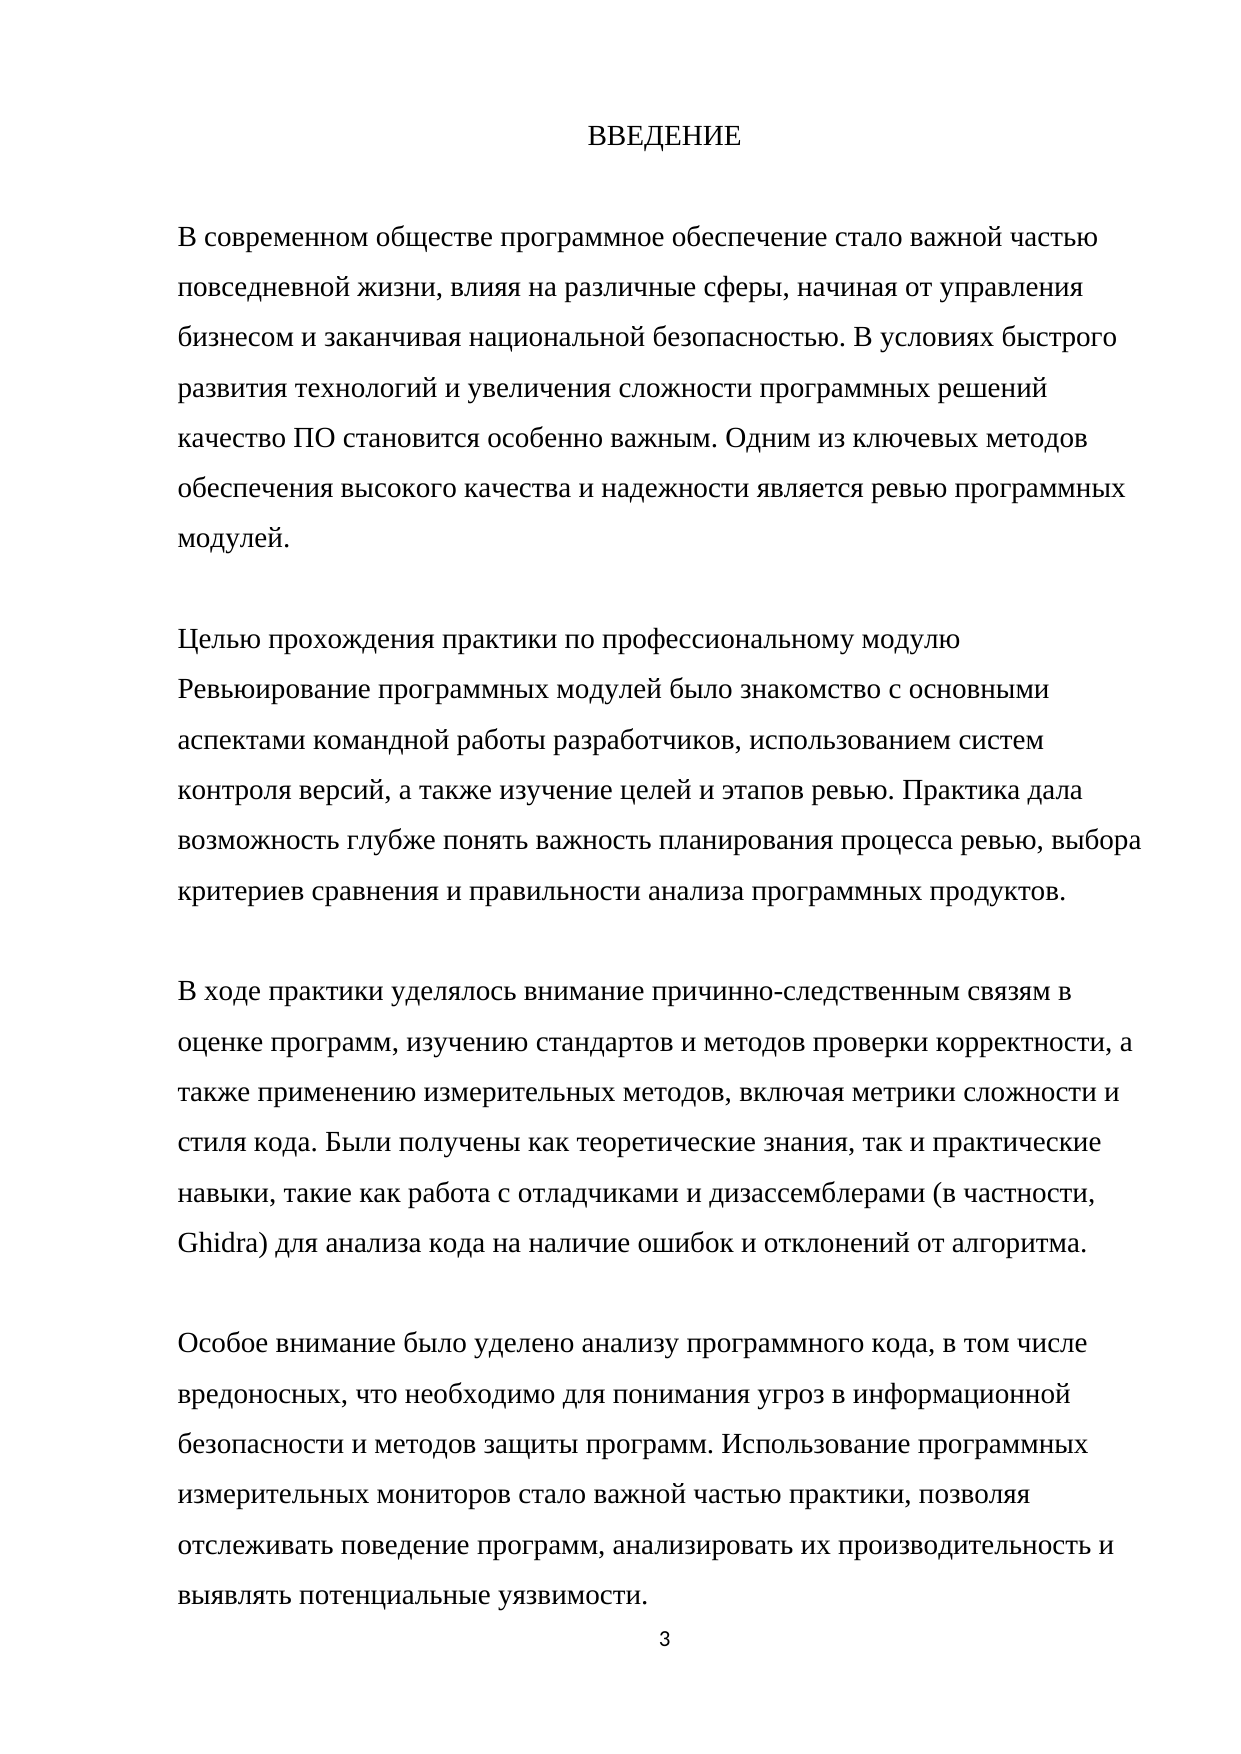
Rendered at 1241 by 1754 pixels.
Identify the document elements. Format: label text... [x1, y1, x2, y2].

subtitle ВВЕДЕНИЕ [177, 118, 1152, 152]
text В современном обществе программное обеспечение стало важной частью повседневной жизни, влияя на различные сферы, начиная от управления бизнесом и заканчивая национальной безопасностью. В условиях быстрого развития технологий и увеличения сложности программных решений качество ПО становится особенно важным. Одним из ключевых методов обеспечения высокого качества и надежности является ревью программных модулей. Целью прохождения практики по профессиональному модулю Ревьюирование программных модулей было знакомство с основными аспектами командной работы разработчиков, использованием систем контроля версий, а также изучение целей и этапов ревью. Практика дала возможность глубже понять важность планирования процесса ревью, выбора критериев сравнения и правильности анализа программных продуктов. В ходе практики уделялось внимание причинно-следственным связям в оценке программ, изучению стандартов и методов проверки корректности, а также применению измерительных методов, включая метрики сложности и стиля кода. Были получены как теоретические знания, так и практические навыки, такие как работа с отладчиками и дизассемблерами (в частности, Ghidra) для анализа кода на наличие ошибок и отклонений от алгоритма. Особое внимание было уделено анализу программного кода, в том числе вредоносных, что необходимо для понимания угроз в информационной безопасности и методов защиты программ. Использование программных измерительных мониторов стало важной частью практики, позволяя отслеживать поведение программ, анализировать их производительность и выявлять потенциальные уязвимости. [177, 219, 1152, 1611]
